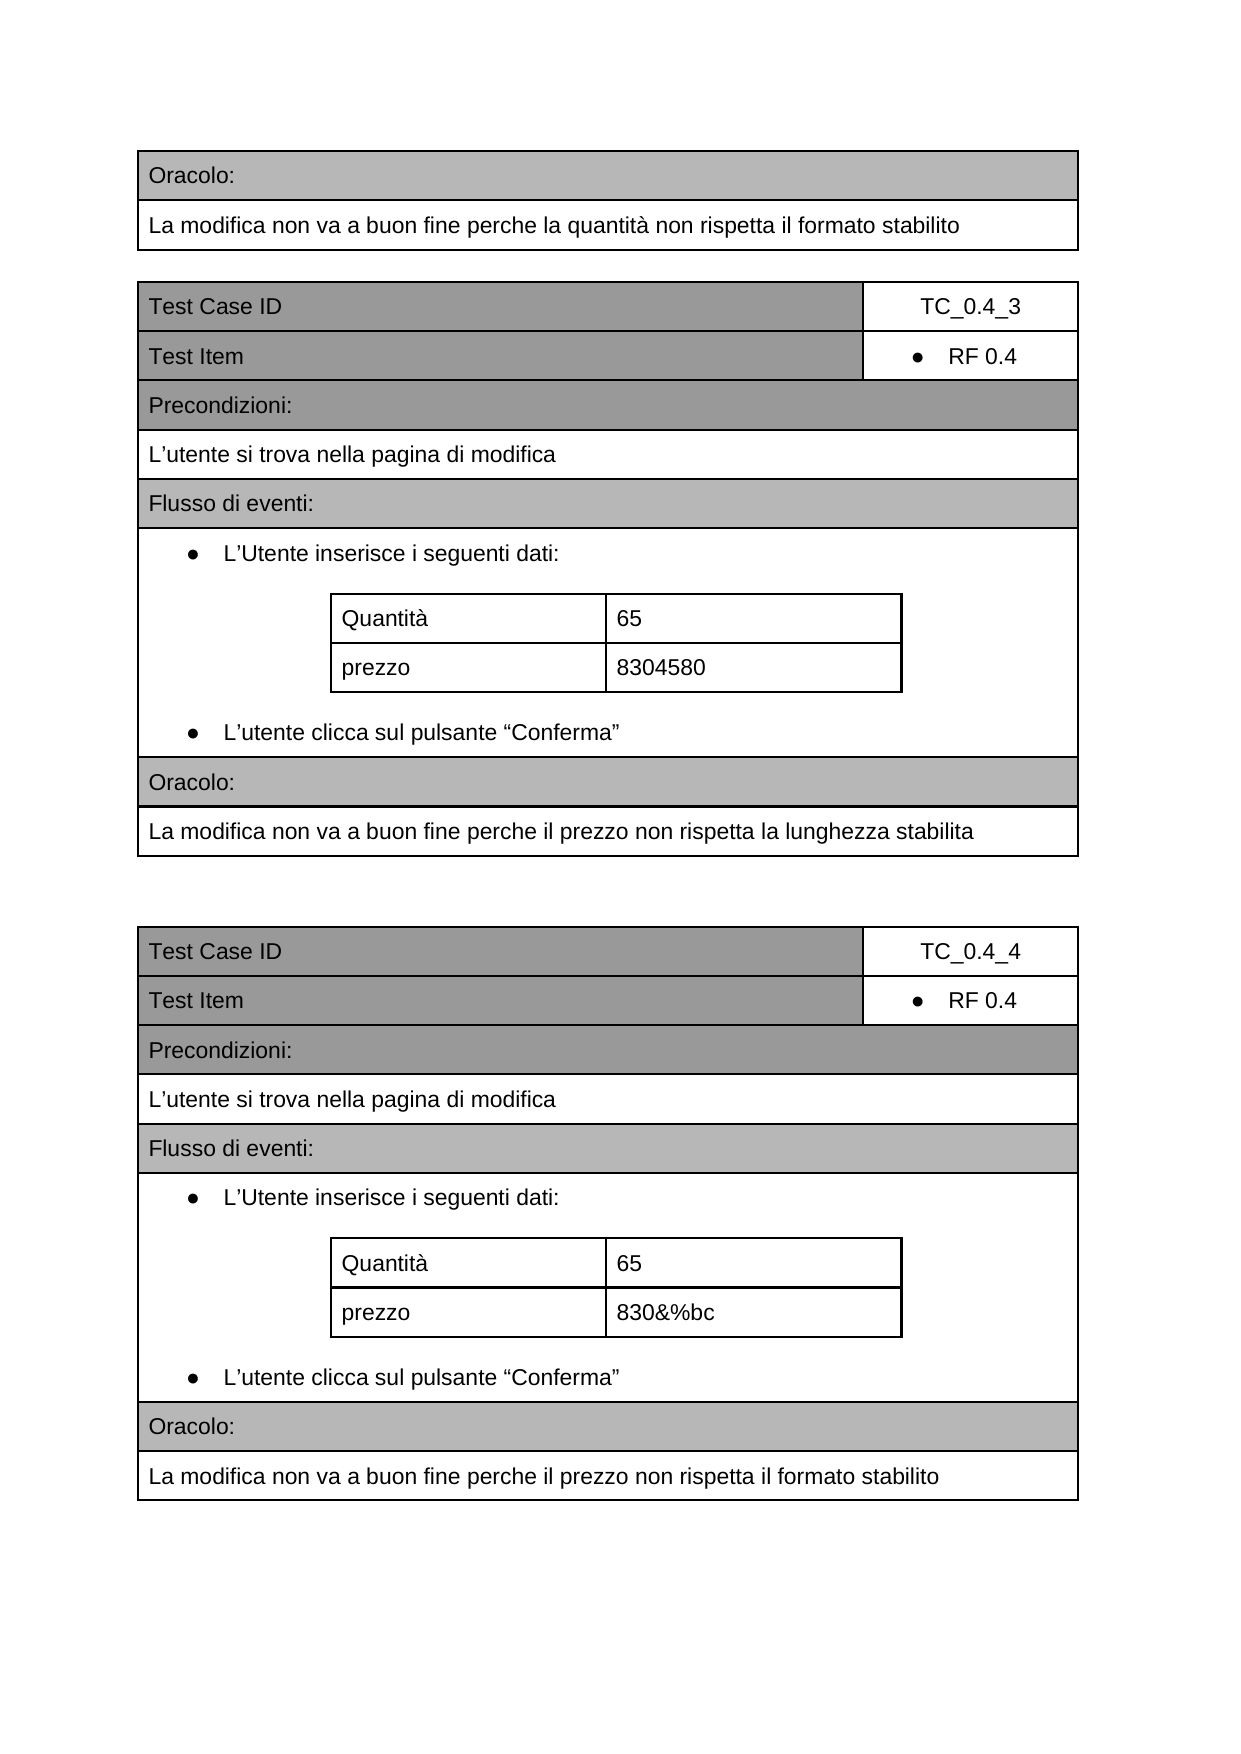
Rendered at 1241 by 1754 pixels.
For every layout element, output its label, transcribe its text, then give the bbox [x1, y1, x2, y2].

table_cell L’utente si trova nella pagina di modifica [139, 431, 1077, 478]
table_cell Oracolo: [139, 1403, 1077, 1450]
table_cell 8304580 [607, 644, 900, 691]
table_cell Precondizioni: [139, 1026, 1077, 1073]
table_cell L’Utente inserisce i seguenti dati: L’utente clicca sul pulsante “Conferma” [139, 1174, 1077, 1401]
table_header Quantità [332, 1239, 605, 1286]
table_cell La modifica non va a buon fine perche il prezzo non rispetta la lunghezza stabilita [139, 808, 1077, 855]
table_header Test Case ID [139, 928, 862, 975]
table_cell Oracolo: [139, 152, 1077, 199]
table_header Quantità [332, 595, 605, 642]
table_cell Flusso di eventi: [139, 1125, 1077, 1172]
table_header Test Case ID [139, 283, 862, 330]
table_header TC_0.4_4 [864, 928, 1077, 975]
table_cell Precondizioni: [139, 381, 1077, 429]
table_cell RF 0.4 [864, 977, 1077, 1024]
table_cell La modifica non va a buon fine perche la quantità non rispetta il formato stabilito [139, 201, 1077, 248]
table_cell RF 0.4 [864, 332, 1077, 379]
table_header TC_0.4_3 [864, 283, 1077, 330]
table_cell L’Utente inserisce i seguenti dati: L’utente clicca sul pulsante “Conferma” [139, 529, 1077, 756]
table_cell prezzo [332, 644, 605, 691]
table_cell La modifica non va a buon fine perche il prezzo non rispetta il formato stabilito [139, 1452, 1077, 1499]
table_cell L’utente si trova nella pagina di modifica [139, 1075, 1077, 1123]
table_cell prezzo [332, 1289, 605, 1336]
table_cell Oracolo: [139, 758, 1077, 805]
table_cell Flusso di eventi: [139, 480, 1077, 527]
table_header 65 [607, 1239, 900, 1286]
table_cell Test Item [139, 332, 862, 379]
table_cell Test Item [139, 977, 862, 1024]
table_header 65 [607, 595, 900, 642]
table_cell 830&%bc [607, 1289, 900, 1336]
